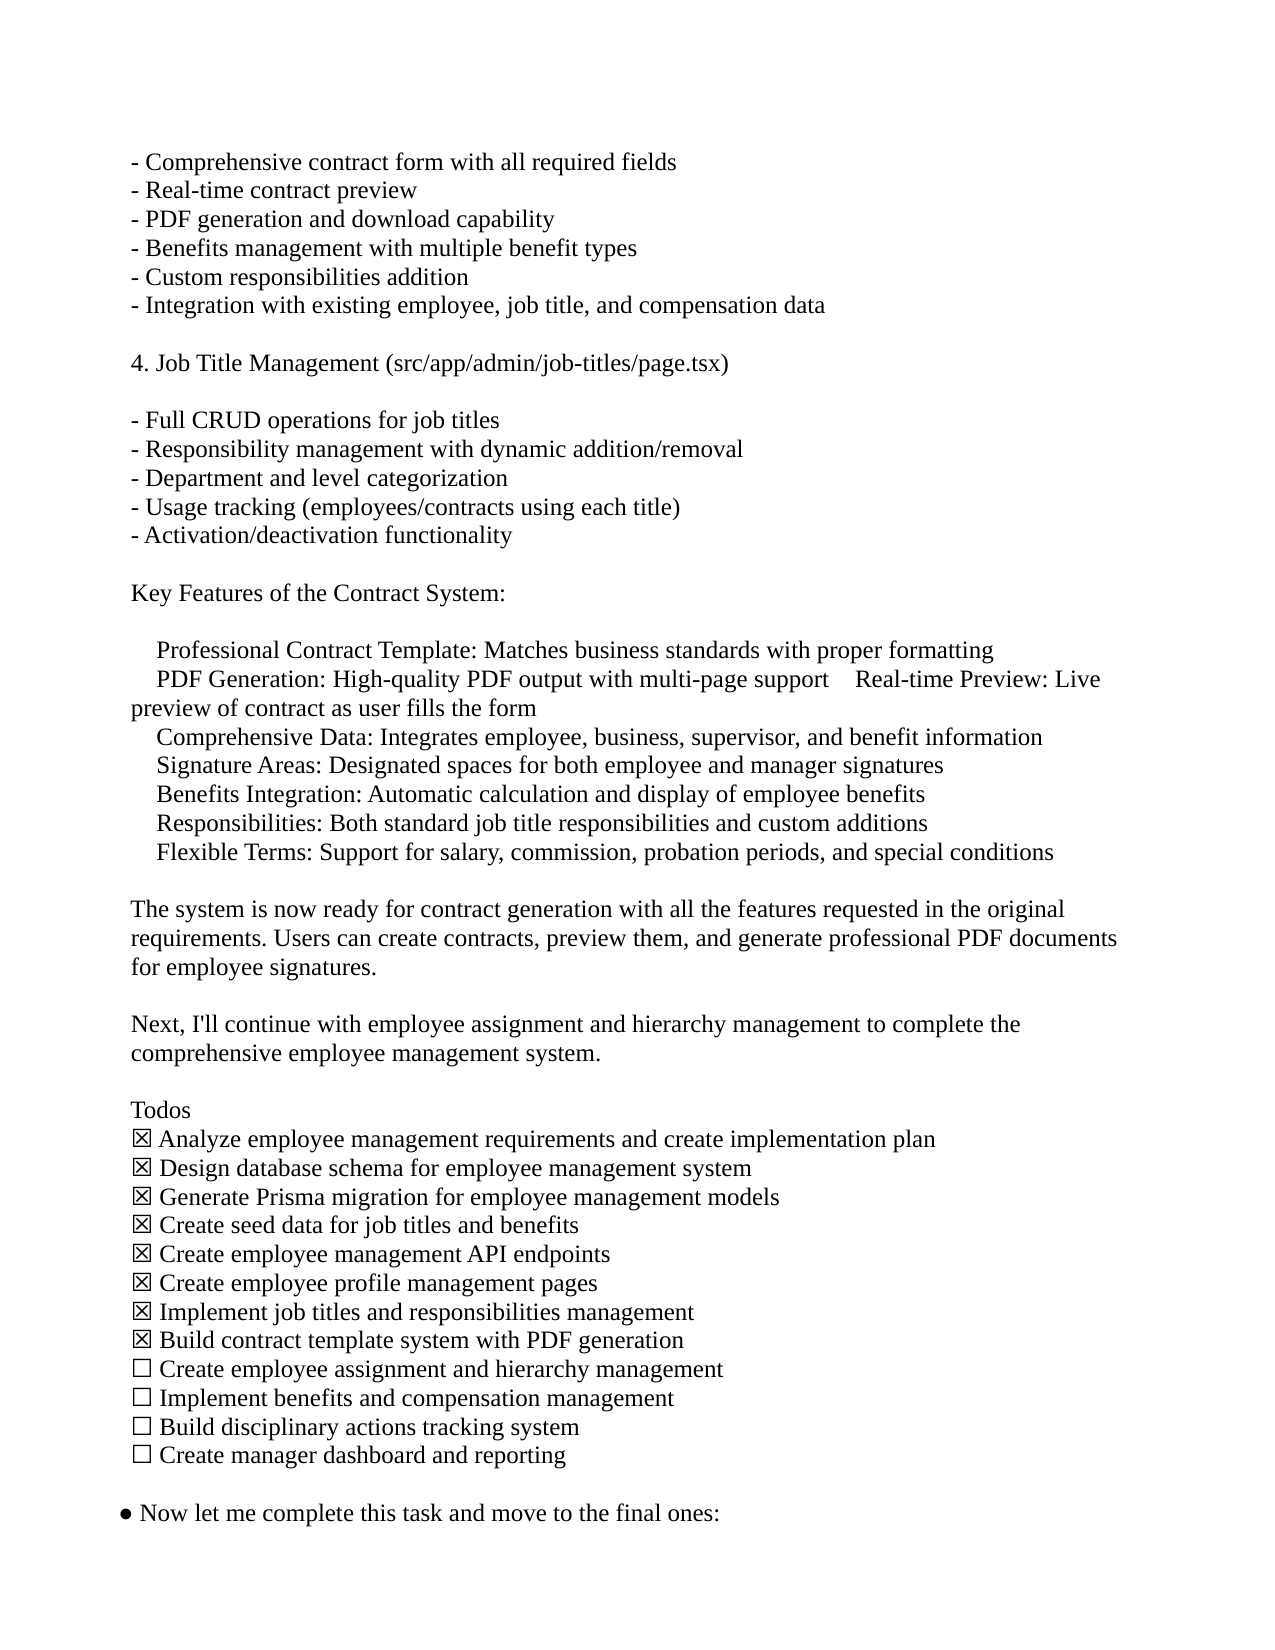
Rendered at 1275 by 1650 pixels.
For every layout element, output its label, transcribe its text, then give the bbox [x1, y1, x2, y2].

text ☒ Design database schema for employee management system [118, 1153, 1157, 1182]
text ☐ Create manager dashboard and reporting [118, 1441, 1157, 1469]
text ✅ Signature Areas: Designated spaces for both employee and manager signatures [118, 751, 1157, 779]
text ☐ Implement benefits and compensation management [118, 1383, 1157, 1412]
text ☒ Create seed data for job titles and benefits [118, 1211, 1157, 1239]
text - PDF generation and download capability [118, 204, 1157, 233]
text - Custom responsibilities addition [118, 262, 1157, 291]
text ☐ Build disciplinary actions tracking system [118, 1412, 1157, 1441]
text - Responsibility management with dynamic addition/removal [118, 434, 1157, 463]
text ☒ Create employee management API endpoints [118, 1239, 1157, 1268]
text requirements. Users can create contracts, preview them, and generate professional PDF documents [118, 923, 1157, 952]
text - Integration with existing employee, job title, and compensation data [118, 291, 1157, 319]
text ✅ PDF Generation: High-quality PDF output with multi-page support✅ Real-time Preview: Live [118, 664, 1157, 693]
text ✅ Flexible Terms: Support for salary, commission, probation periods, and special conditions [118, 837, 1157, 866]
text ☒ Build contract template system with PDF generation [118, 1326, 1157, 1354]
text ☒ Analyze employee management requirements and create implementation plan [118, 1124, 1157, 1153]
text ☒ Create employee profile management pages [118, 1268, 1157, 1297]
text ✅ Benefits Integration: Automatic calculation and display of employee benefits [118, 779, 1157, 808]
text ✅ Comprehensive Data: Integrates employee, business, supervisor, and benefit information [118, 722, 1157, 751]
text - Comprehensive contract form with all required fields [118, 147, 1157, 176]
text Todos [118, 1096, 1157, 1124]
text ✅ Professional Contract Template: Matches business standards with proper formatting [118, 636, 1157, 664]
text - Real-time contract preview [118, 176, 1157, 204]
text - Department and level categorization [118, 463, 1157, 492]
text comprehensive employee management system. [118, 1038, 1157, 1067]
text - Full CRUD operations for job titles [118, 406, 1157, 434]
text ● Now let me complete this task and move to the final ones: [118, 1498, 1157, 1527]
text preview of contract as user fills the form [118, 693, 1157, 722]
text ☒ Implement job titles and responsibilities management [118, 1297, 1157, 1326]
text Next, I'll continue with employee assignment and hierarchy management to complete the [118, 1009, 1157, 1038]
text Key Features of the Contract System: [118, 578, 1157, 607]
text The system is now ready for contract generation with all the features requested in the original [118, 894, 1157, 923]
text - Usage tracking (employees/contracts using each title) [118, 492, 1157, 521]
text ☒ Generate Prisma migration for employee management models [118, 1182, 1157, 1211]
text ✅ Responsibilities: Both standard job title responsibilities and custom additions [118, 808, 1157, 837]
text ☐ Create employee assignment and hierarchy management [118, 1354, 1157, 1383]
text for employee signatures. [118, 952, 1157, 981]
text 4. Job Title Management (src/app/admin/job-titles/page.tsx) [118, 348, 1157, 377]
text - Activation/deactivation functionality [118, 521, 1157, 549]
text - Benefits management with multiple benefit types [118, 233, 1157, 262]
